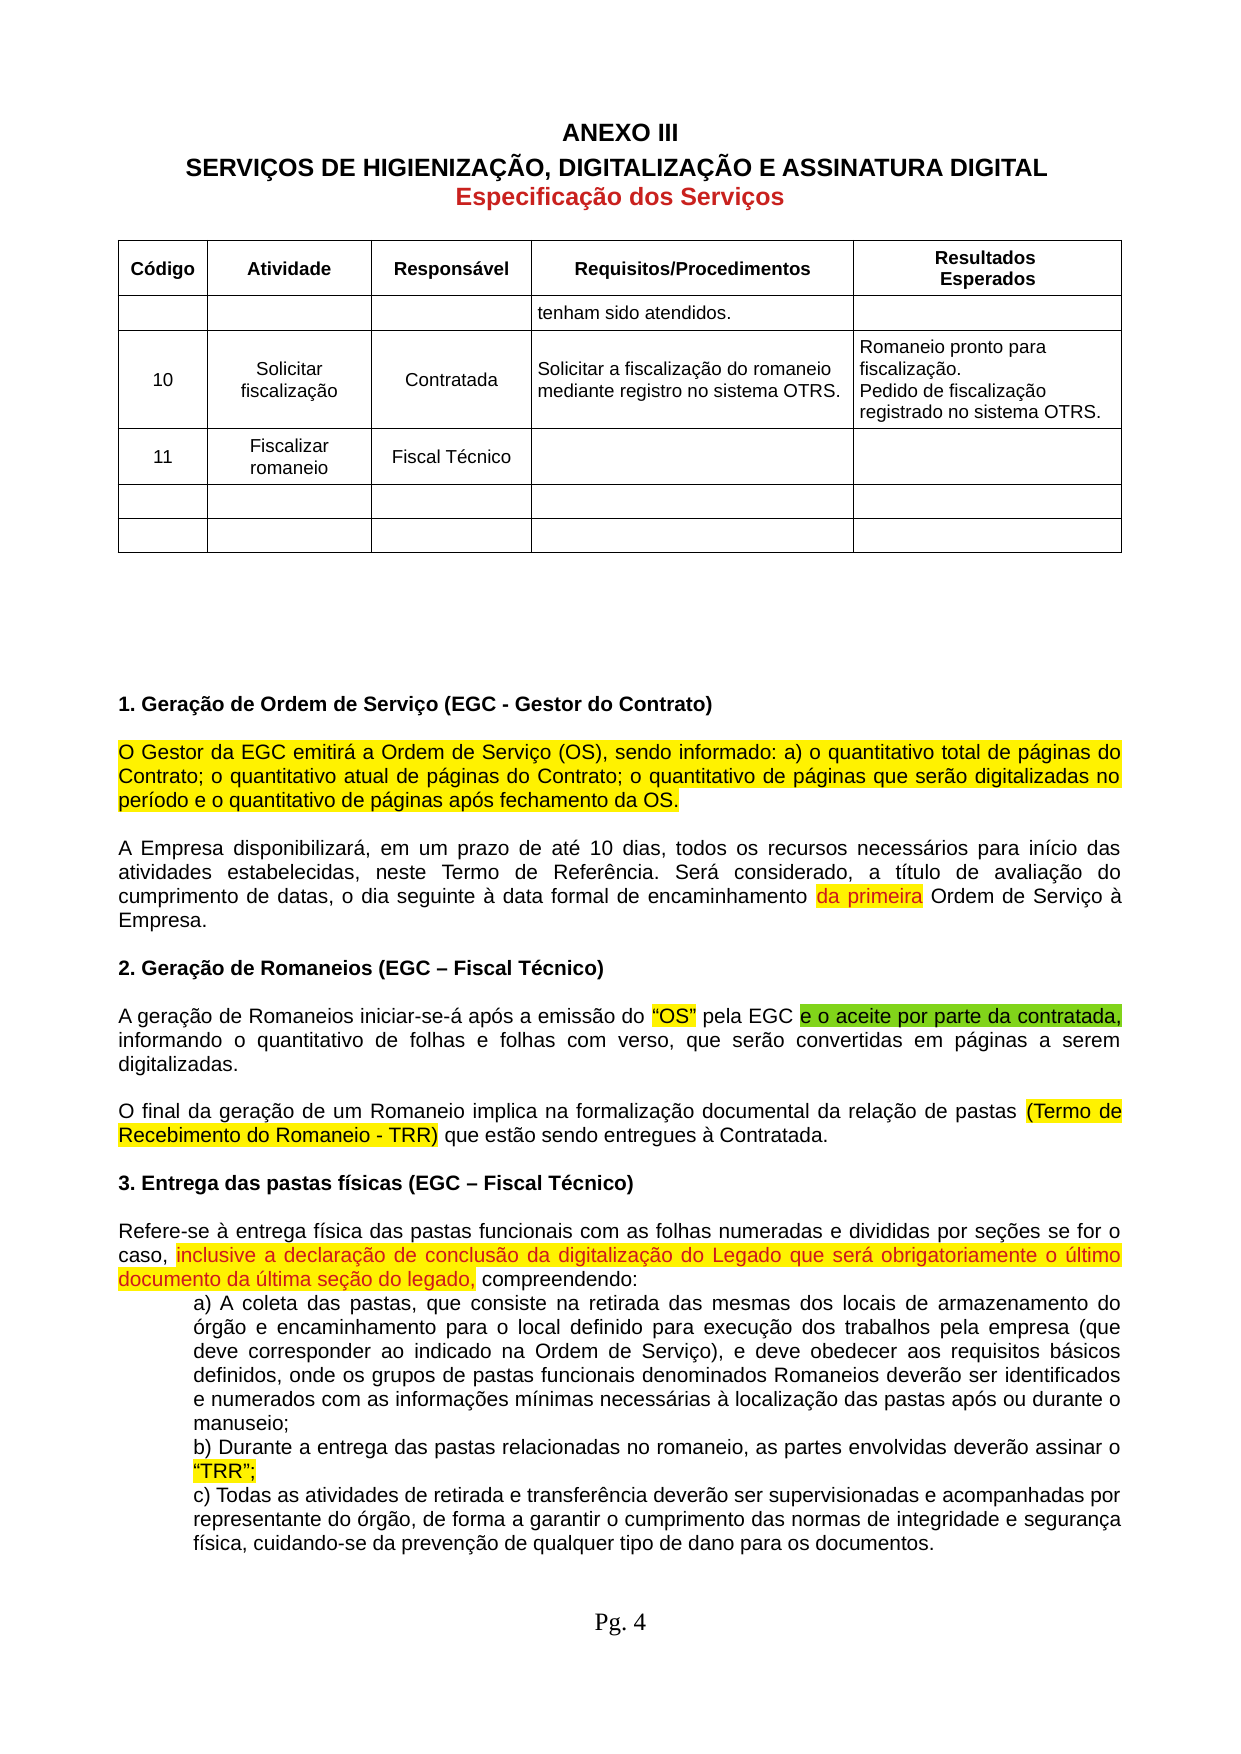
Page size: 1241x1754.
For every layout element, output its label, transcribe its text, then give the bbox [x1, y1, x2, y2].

text 3. Entrega das pastas físicas (EGC – Fiscal Técnico) [118, 1171, 1122, 1195]
table_cell [372, 519, 531, 552]
table_cell 10 [119, 331, 207, 428]
table_cell Solicitar a fiscalização do romaneio mediante registro no sistema OTRS. [532, 331, 853, 428]
text 1. Geração de Ordem de Serviço (EGC - Gestor do Contrato) [118, 692, 1122, 716]
text A geração de Romaneios iniciar-se-á após a emissão do “OS” pela EGC e o aceite por parte da contratada, informando o quantitativo de folhas e folhas com verso, que serão convertidas em páginas a serem digitalizadas. [118, 1003, 1122, 1075]
text Refere-se à entrega física das pastas funcionais com as folhas numeradas e divididas por seções se for o caso, inclusive a declaração de conclusão da digitalização do Legado que será obrigatoriamente o último documento da última seção do legado, compreendendo: [118, 1219, 1122, 1291]
table_cell [119, 296, 207, 329]
text a) A coleta das pastas, que consiste na retirada das mesmas dos locais de armazenamento do órgão e encaminhamento para o local definido para execução dos trabalhos pela empresa (que deve corresponder ao indicado na Ordem de Serviço), e deve obedecer aos requisitos básicos definidos, onde os grupos de pastas funcionais denominados Romaneios deverão ser identificados e numerados com as informações mínimas necessárias à localização das pastas após ou durante o manuseio; [193, 1291, 1122, 1435]
table_cell [854, 429, 1121, 484]
text 2. Geração de Romaneios (EGC – Fiscal Técnico) [118, 956, 1122, 979]
text b) Durante a entrega das pastas relacionadas no romaneio, as partes envolvidas deverão assinar o “TRR”; [193, 1435, 1122, 1483]
table_cell [532, 485, 853, 518]
table_header Resultados Esperados [854, 241, 1121, 295]
table_header Responsável [372, 241, 531, 295]
table_header Código [119, 241, 207, 295]
table_cell [372, 485, 531, 518]
table_cell [208, 485, 371, 518]
table_cell Fiscalizar romaneio [208, 429, 371, 484]
table_cell [208, 296, 371, 329]
table_header Requisitos/Procedimentos [532, 241, 853, 295]
table_cell [854, 485, 1121, 518]
table_cell Fiscal Técnico [372, 429, 531, 484]
table_cell [208, 519, 371, 552]
table_cell [854, 296, 1121, 329]
table_cell tenham sido atendidos. [532, 296, 853, 329]
table_cell Solicitar fiscalização [208, 331, 371, 428]
text A Empresa disponibilizará, em um prazo de até 10 dias, todos os recursos necessários para início das atividades estabelecidas, neste Termo de Referência. Será considerado, a título de avaliação do cumprimento de datas, o dia seguinte à data formal de encaminhamento da primeira Ordem de Serviço à Empresa. [118, 836, 1122, 932]
table_header Atividade [208, 241, 371, 295]
table_cell [854, 519, 1121, 552]
table_cell Romaneio pronto para fiscalização. Pedido de fiscalização registrado no sistema OTRS. [854, 331, 1121, 428]
text O Gestor da EGC emitirá a Ordem de Serviço (OS), sendo informado: a) o quantitativo total de páginas do Contrato; o quantitativo atual de páginas do Contrato; o quantitativo de páginas que serão digitalizadas no período e o quantitativo de páginas após fechamento da OS. [118, 740, 1122, 812]
table_cell Contratada [372, 331, 531, 428]
table_cell [532, 429, 853, 484]
table_cell [532, 519, 853, 552]
table_cell [119, 519, 207, 552]
table_cell [119, 485, 207, 518]
table_cell 11 [119, 429, 207, 484]
text O final da geração de um Romaneio implica na formalização documental da relação de pastas (Termo de Recebimento do Romaneio - TRR) que estão sendo entregues à Contratada. [118, 1099, 1122, 1147]
table_cell [372, 296, 531, 329]
text c) Todas as atividades de retirada e transferência deverão ser supervisionadas e acompanhadas por representante do órgão, de forma a garantir o cumprimento das normas de integridade e segurança física, cuidando-se da prevenção de qualquer tipo de dano para os documentos. [193, 1483, 1122, 1554]
